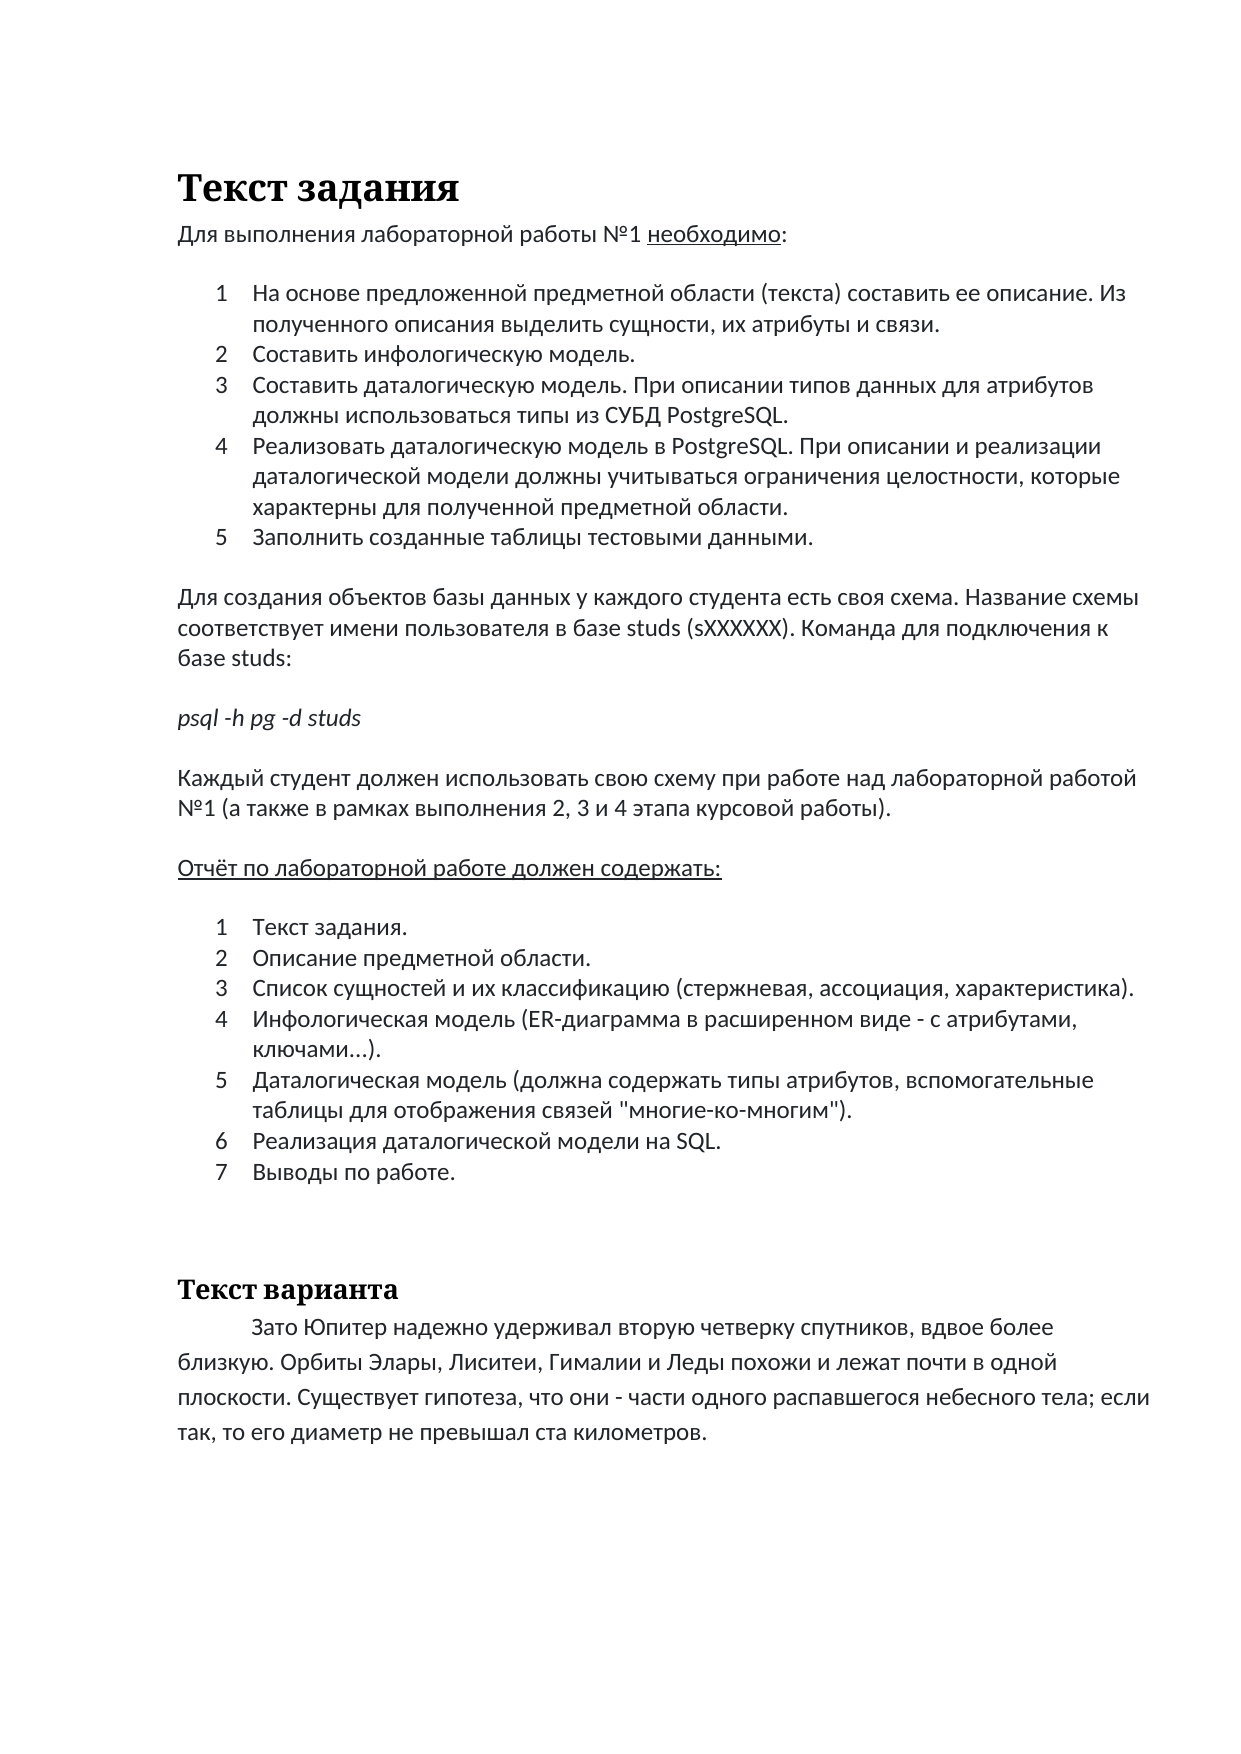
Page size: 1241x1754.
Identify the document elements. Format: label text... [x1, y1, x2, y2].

text Отчёт по лабораторной работе должен содержать: [177, 852, 1152, 882]
list Реализовать даталогическую модель в PostgreSQL. При описании и реализации даталогической модели должны учитываться ограничения целостности, которые характерны для полученной предметной области. [215, 430, 1152, 522]
subtitle Текст задания [177, 168, 1152, 211]
list Составить даталогическую модель. При описании типов данных для атрибутов должны использоваться типы из СУБД PostgreSQL. [215, 369, 1152, 430]
list Список сущностей и их классификацию (стержневая, ассоциация, характеристика). [215, 973, 1152, 1003]
text Каждый студент должен использовать свою схему при работе над лабораторной работой №1 (а также в рамках выполнения 2, 3 и 4 этапа курсовой работы). [177, 762, 1152, 823]
list Текст задания. [215, 912, 1152, 942]
list Реализация даталогической модели на SQL. [215, 1125, 1152, 1156]
list Описание предметной области. [215, 942, 1152, 973]
list Составить инфологическую модель. [215, 338, 1152, 369]
text psql -h pg -d studs [177, 702, 1152, 732]
text Для создания объектов базы данных у каждого студента есть своя схема. Название схемы соответствует имени пользователя в базе studs (sXXXXXX). Команда для подключения к базе studs: [177, 581, 1152, 673]
subtitle Текст варианта [177, 1275, 1152, 1306]
list На основе предложенной предметной области (текста) составить ее описание. Из полученного описания выделить сущности, их атрибуты и связи. [215, 277, 1152, 338]
list Заполнить созданные таблицы тестовыми данными. [215, 522, 1152, 552]
text Для выполнения лабораторной работы №1 необходимо: [177, 218, 1152, 248]
list Даталогическая модель (должна содержать типы атрибутов, вспомогательные таблицы для отображения связей "многие-ко-многим"). [215, 1064, 1152, 1125]
text Зато Юпитер надежно удерживал вторую четверку спутников, вдвое более близкую. Орбиты Элары, Лиситеи, Гималии и Леды похожи и лежат почти в одной плоскости. Существует гипотеза, что они - части одного распавшегося небесного тела; если так, то его диаметр не превышал ста километров. [177, 1311, 1152, 1446]
list Выводы по работе. [215, 1156, 1152, 1186]
list Инфологическая модель (ER-диаграмма в расширенном виде - с атрибутами, ключами...). [215, 1003, 1152, 1064]
